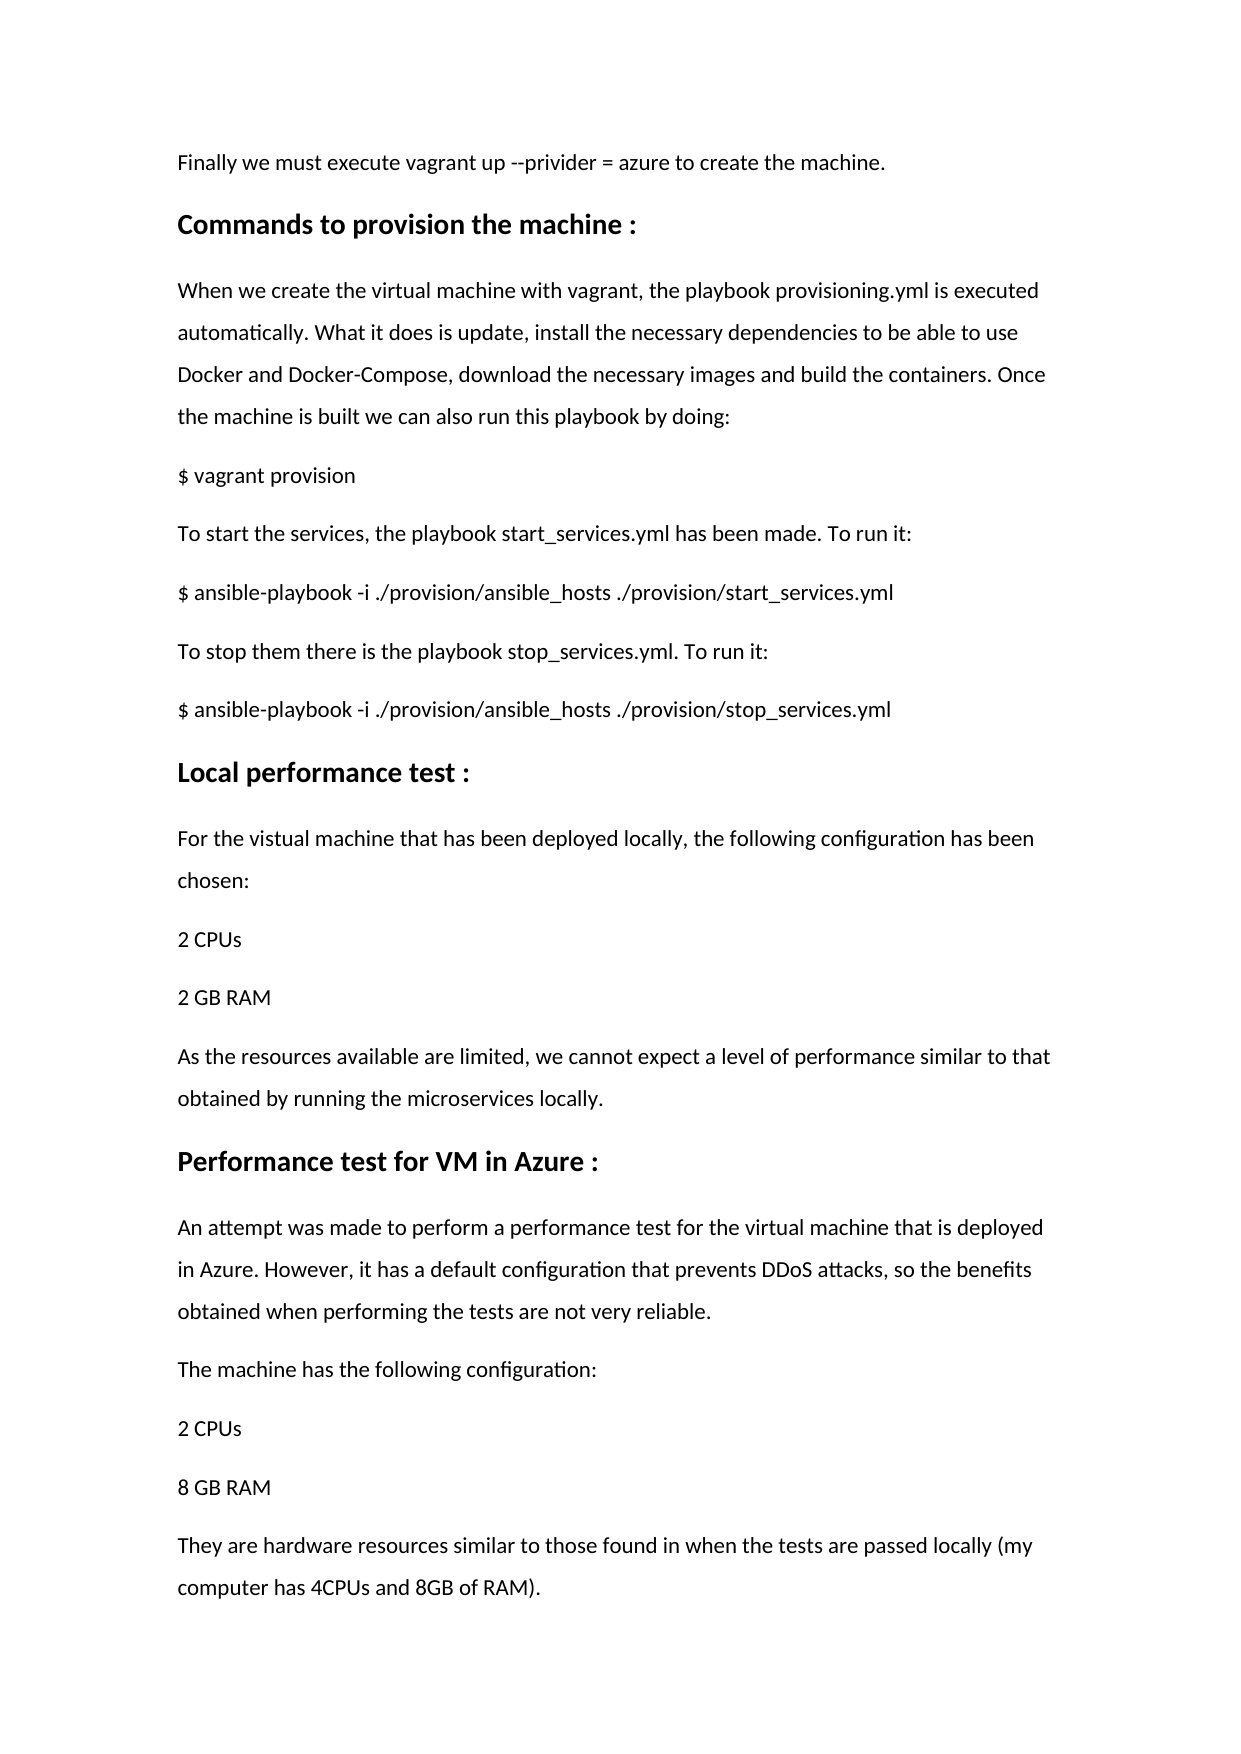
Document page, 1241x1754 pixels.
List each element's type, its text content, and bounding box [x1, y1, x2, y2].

text An attempt was made to perform a performance test for the virtual machine that is deployed in Azure. However, it has a default configuration that prevents DDoS attacks, so the benefits obtained when performing the tests are not very reliable. [177, 1213, 1063, 1325]
text Finally we must execute vagrant up --privider = azure to create the machine. [177, 148, 1063, 176]
text $ ansible-playbook -i ./provision/ansible_hosts ./provision/start_services.yml [177, 578, 1063, 606]
text To start the services, the playbook start_services.yml has been made. To run it: [177, 519, 1063, 548]
text $ vagrant provision [177, 461, 1063, 489]
text 2 GB RAM [177, 983, 1063, 1012]
text To stop them there is the playbook stop_services.yml. To run it: [177, 637, 1063, 665]
text When we create the virtual machine with vagrant, the playbook provisioning.yml is executed automatically. What it does is update, install the necessary dependencies to be able to use Docker and Docker-Compose, download the necessary images and build the containers. Once the machine is built we can also run this playbook by doing: [177, 276, 1063, 430]
text Commands to provision the machine : [177, 206, 1063, 242]
text They are hardware resources similar to those found in when the tests are passed locally (my computer has 4CPUs and 8GB of RAM). [177, 1531, 1063, 1601]
text 8 GB RAM [177, 1473, 1063, 1501]
text Local performance test : [177, 754, 1063, 790]
text $ ansible-playbook -i ./provision/ansible_hosts ./provision/stop_services.yml [177, 696, 1063, 723]
text 2 CPUs [177, 925, 1063, 953]
text Performance test for VM in Azure : [177, 1143, 1063, 1178]
text For the vistual machine that has been deployed locally, the following configuration has been chosen: [177, 824, 1063, 894]
text The machine has the following configuration: [177, 1356, 1063, 1383]
text 2 CPUs [177, 1414, 1063, 1442]
text As the resources available are limited, we cannot expect a level of performance similar to that obtained by running the microservices locally. [177, 1042, 1063, 1112]
